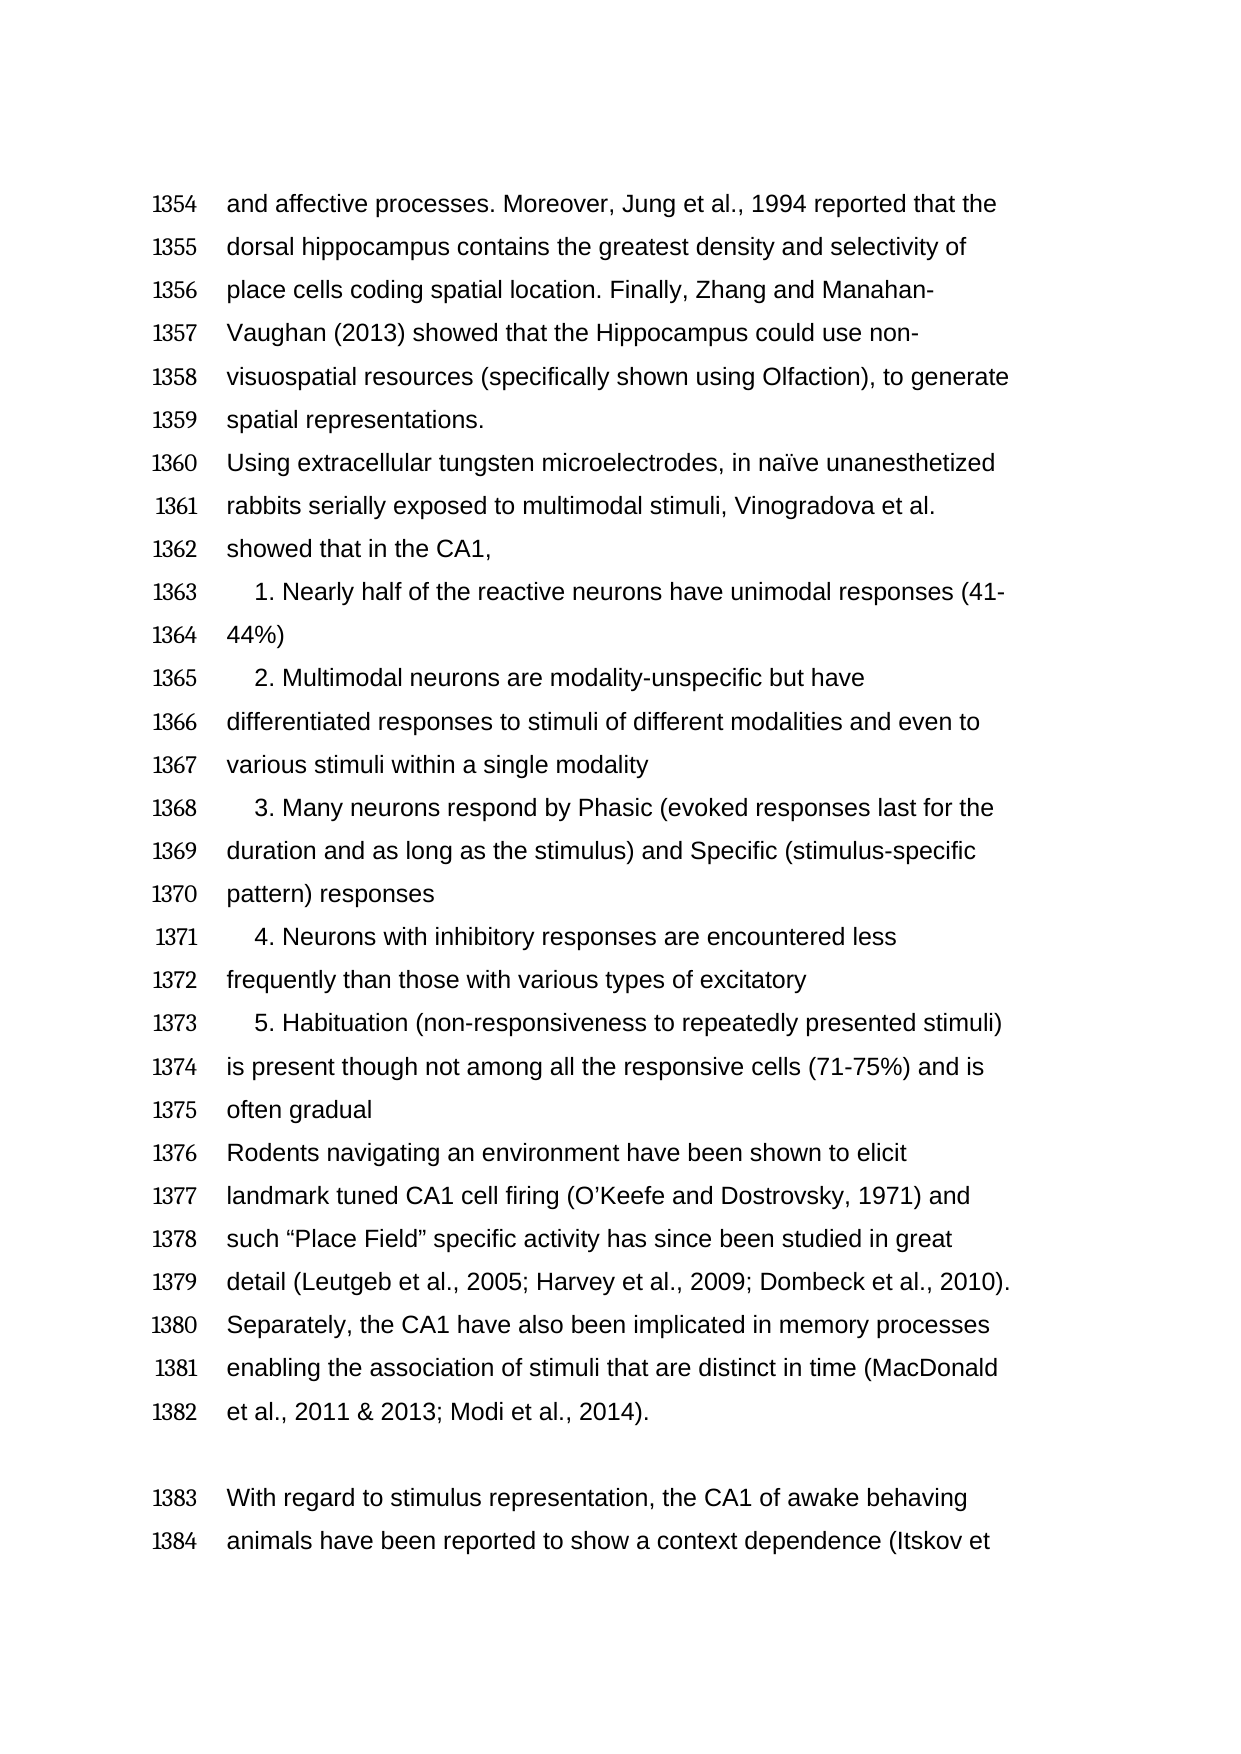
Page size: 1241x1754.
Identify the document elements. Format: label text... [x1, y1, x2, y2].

text Using extracellular tungsten microelectrodes, in naïve unanesthetized rabbits serially exposed to multimodal stimuli, Vinogradova et al. showed that in the CA1, [226, 448, 1014, 563]
text 2. Multimodal neurons are modality-unspecific but have differentiated responses to stimuli of different modalities and even to various stimuli within a single modality [226, 663, 1014, 778]
text Rodents navigating an environment have been shown to elicit landmark tuned CA1 cell firing (O’Keefe and Dostrovsky, 1971) and such “Place Field” specific activity has since been studied in great detail (Leutgeb et al., 2005; Harvey et al., 2009; Dombeck et al., 2010). Separately, the CA1 have also been implicated in memory processes enabling the association of stimuli that are distinct in time (MacDonald et al., 2011 & 2013; Modi et al., 2014). [226, 1138, 1014, 1425]
text 1. Nearly half of the reactive neurons have unimodal responses (41-44%) [226, 577, 1014, 649]
text 5. Habituation (non-responsiveness to repeatedly presented stimuli) is present though not among all the responsive cells (71-75%) and is often gradual [226, 1008, 1014, 1123]
text 4. Neurons with inhibitory responses are encountered less frequently than those with various types of excitatory [226, 922, 1014, 994]
text With regard to stimulus representation, the CA1 of awake behaving animals have been reported to show a context dependence (Itskov et [226, 1483, 1014, 1554]
text and affective processes. Moreover, Jung et al., 1994 reported that the dorsal hippocampus contains the greatest density and selectivity of place cells coding spatial location. Finally, Zhang and Manahan-Vaughan (2013) showed that the Hippocampus could use non-visuospatial resources (specifically shown using Olfaction), to generate spatial representations. [226, 189, 1014, 433]
text 3. Many neurons respond by Phasic (evoked responses last for the duration and as long as the stimulus) and Specific (stimulus-specific pattern) responses [226, 793, 1014, 908]
